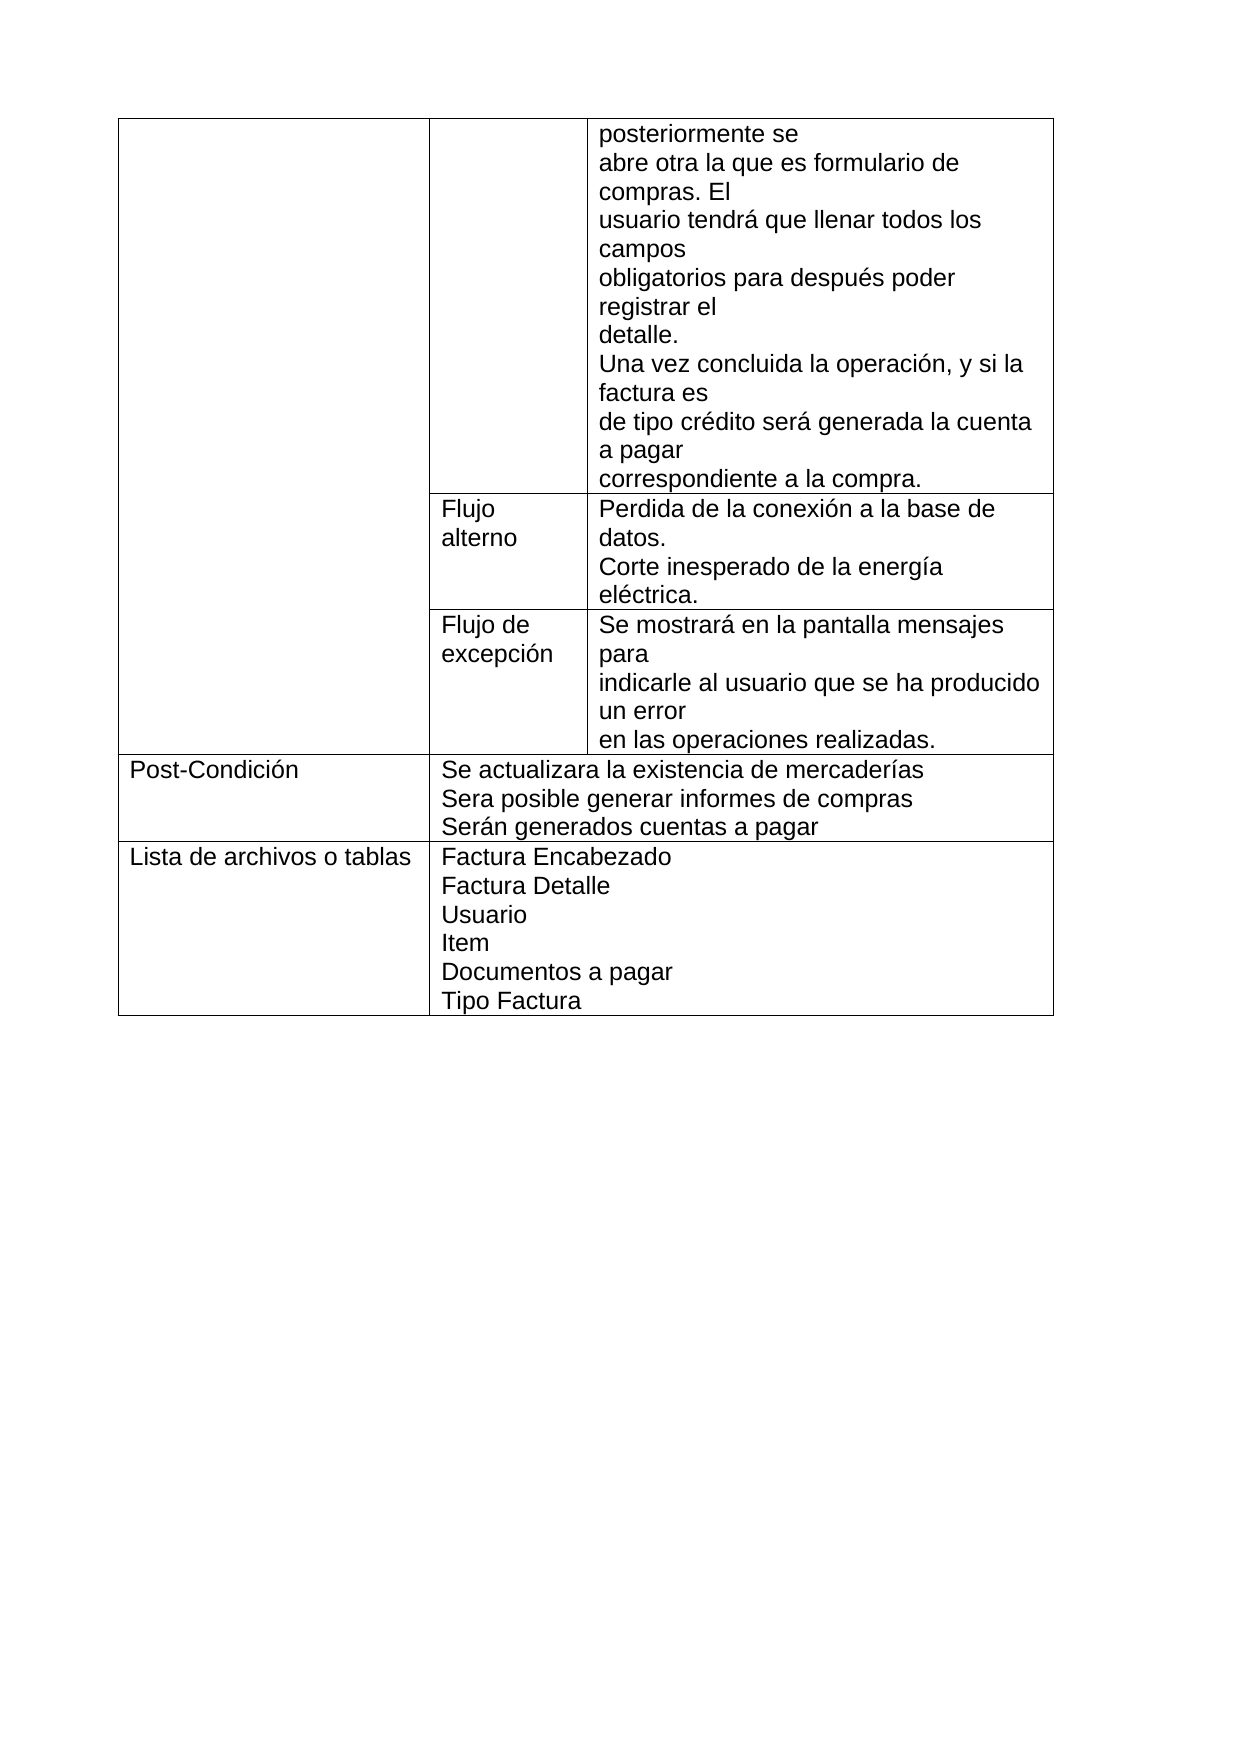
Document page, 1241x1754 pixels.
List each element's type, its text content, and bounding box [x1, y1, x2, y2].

table_cell Post-Condición [119, 755, 429, 841]
table_cell [430, 119, 587, 493]
table_cell Factura Encabezado Factura Detalle Usuario Item Documentos a pagar Tipo Factura [430, 842, 1053, 1014]
table_cell Flujo alterno [430, 494, 587, 609]
table_cell Lista de archivos o tablas [119, 842, 429, 1014]
table_cell Flujo de excepción [430, 610, 587, 754]
table_cell posteriormente se abre otra la que es formulario de compras. El usuario tendrá que llenar todos los campos obligatorios para después poder registrar el detalle. Una vez concluida la operación, y si la factura es de tipo crédito será generada la cuenta a pagar correspondiente a la compra. [588, 119, 1053, 493]
table_cell Perdida de la conexión a la base de datos. Corte inesperado de la energía eléctrica. [588, 494, 1053, 609]
table_cell Se actualizara la existencia de mercaderías Sera posible generar informes de compras Serán generados cuentas a pagar [430, 755, 1053, 841]
table_cell [119, 119, 429, 754]
table_cell Se mostrará en la pantalla mensajes para indicarle al usuario que se ha producido un error en las operaciones realizadas. [588, 610, 1053, 754]
